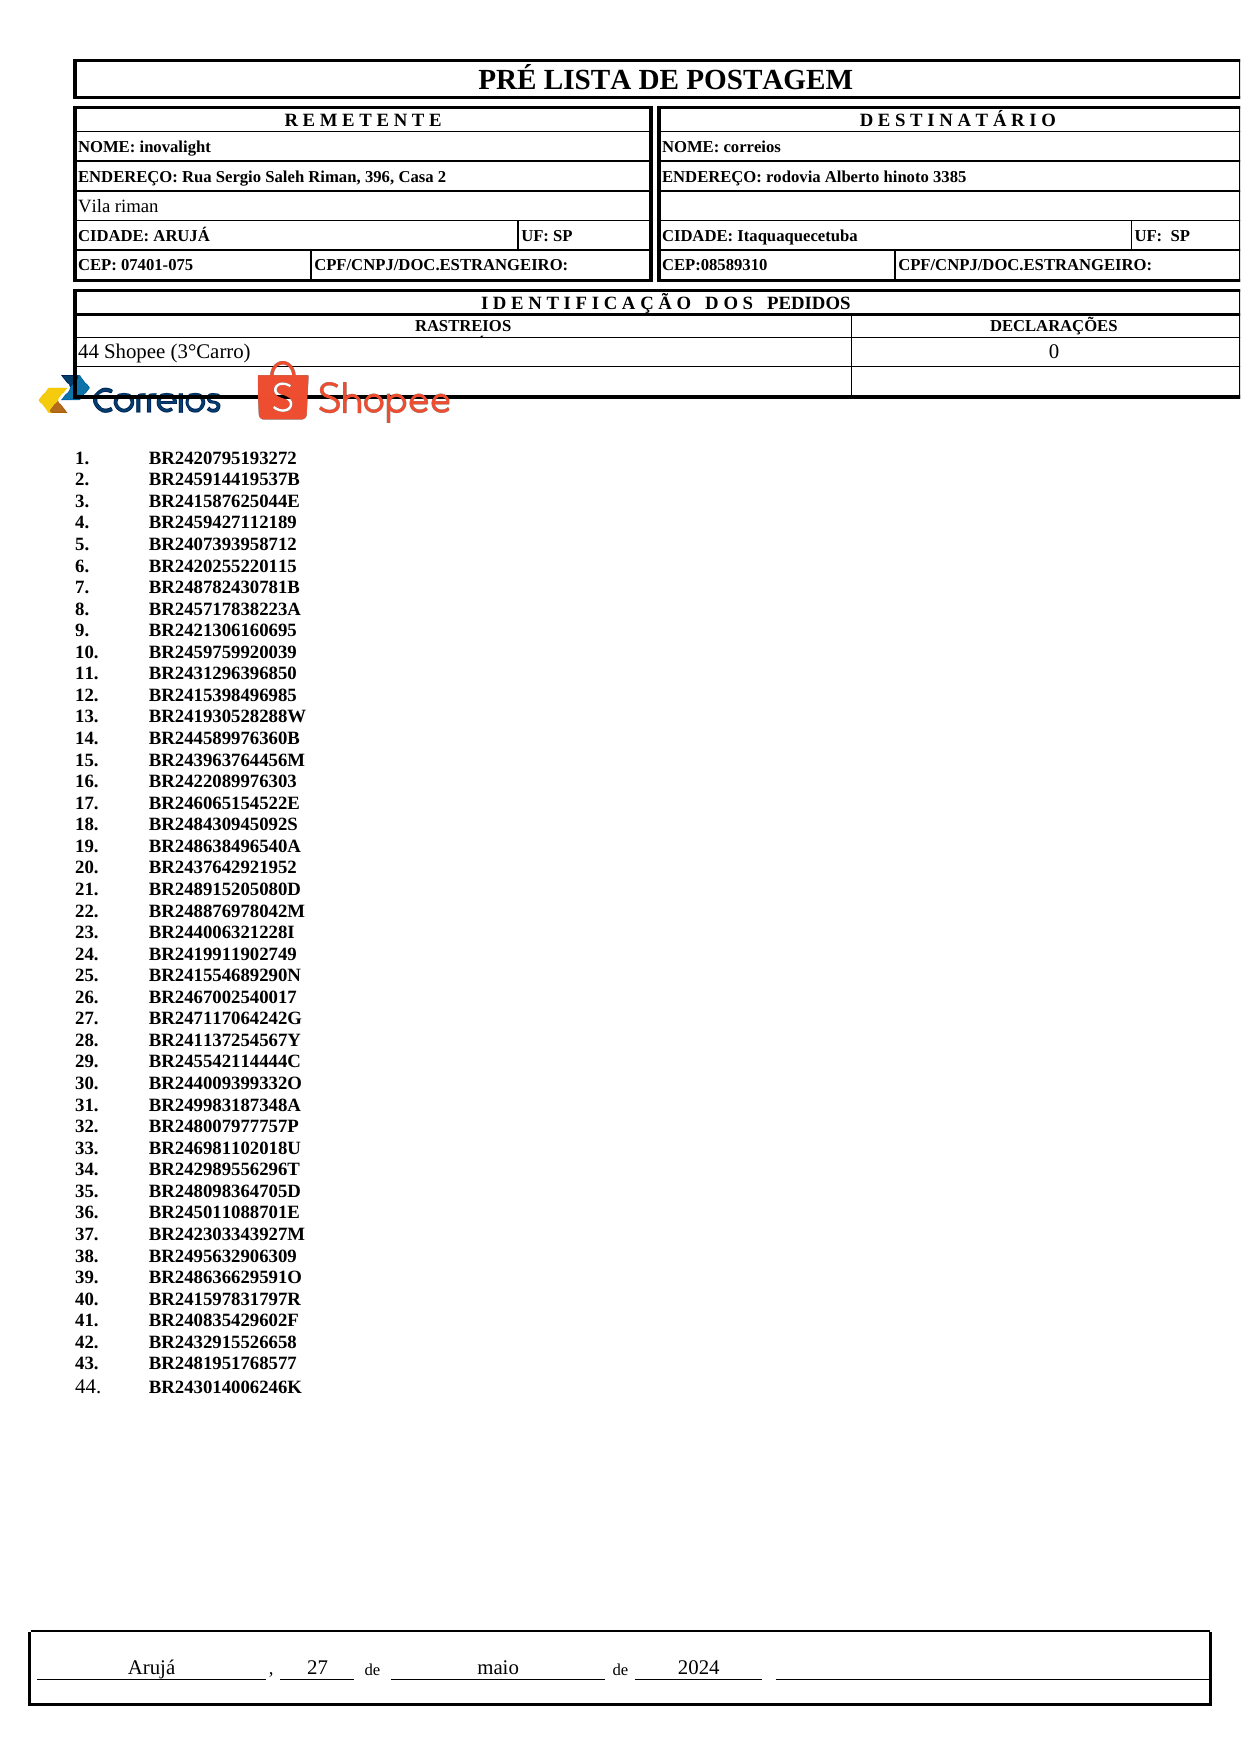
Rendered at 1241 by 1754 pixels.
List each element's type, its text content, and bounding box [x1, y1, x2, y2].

list BR247117064242G [75, 1007, 329, 1029]
list BR2495632906309 [75, 1244, 329, 1266]
list BR248782430781B [75, 576, 329, 598]
list BR249983187348A [75, 1093, 329, 1115]
list BR2481951768577 [75, 1352, 329, 1374]
list BR243963764456M [75, 748, 329, 770]
list BR2459759920039 [75, 641, 329, 662]
list BR245717838223A [75, 598, 329, 619]
list BR2407393958712 [75, 533, 329, 554]
list BR246981102018U [75, 1137, 329, 1158]
list BR241137254567Y [75, 1029, 329, 1050]
list BR244006321228I [75, 921, 329, 943]
list BR2437642921952 [75, 856, 329, 878]
list BR244589976360B [75, 727, 329, 748]
list BR241587625044E [75, 490, 329, 511]
list BR2459427112189 [75, 511, 329, 533]
list BR248638496540A [75, 835, 329, 856]
list BR2420795193272 [75, 447, 329, 468]
list BR2421306160695 [75, 619, 329, 641]
list BR241930528288W [75, 705, 329, 727]
list BR2419911902749 [75, 943, 329, 964]
list BR2467002540017 [75, 986, 329, 1007]
list BR248876978042M [75, 899, 329, 921]
list BR248007977757P [75, 1115, 329, 1137]
list BR241554689290N [75, 964, 329, 986]
list BR241597831797R [75, 1288, 329, 1309]
list BR248915205080D [75, 878, 329, 899]
list BR248098364705D [75, 1180, 329, 1201]
list BR245011088701E [75, 1201, 329, 1223]
list BR2420255220115 [75, 554, 329, 576]
list BR248430945092S [75, 813, 329, 835]
list BR2431296396850 [75, 662, 329, 684]
list BR243014006246K [75, 1374, 329, 1398]
list BR246065154522E [75, 792, 329, 813]
list BR242303343927M [75, 1223, 329, 1244]
list BR244009399332O [75, 1072, 329, 1093]
list BR245914419537B [75, 468, 329, 490]
list BR240835429602F [75, 1309, 329, 1331]
list BR2415398496985 [75, 684, 329, 705]
list BR245542114444C [75, 1050, 329, 1072]
list BR248636629591O [75, 1266, 329, 1288]
list BR242989556296T [75, 1158, 329, 1180]
list BR2422089976303 [75, 770, 329, 792]
list BR2432915526658 [75, 1331, 329, 1352]
